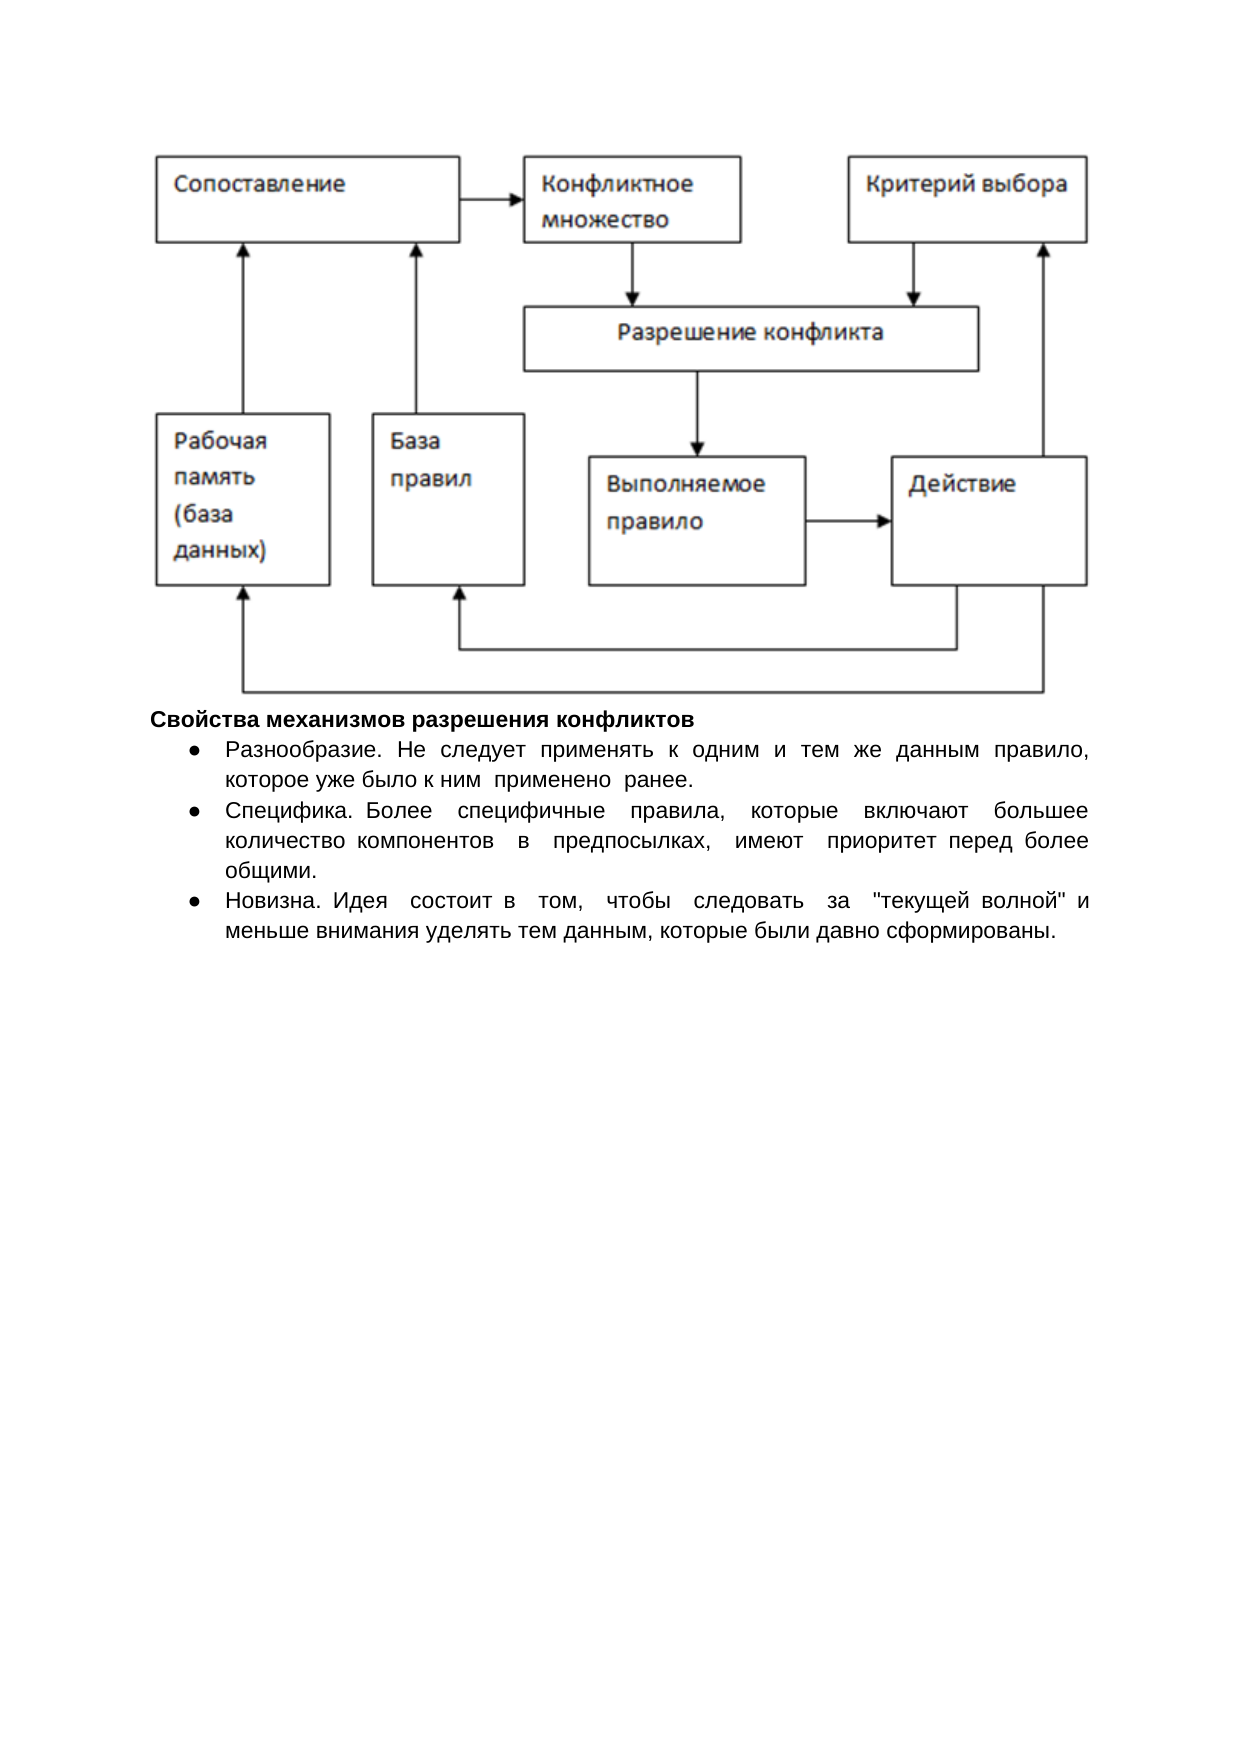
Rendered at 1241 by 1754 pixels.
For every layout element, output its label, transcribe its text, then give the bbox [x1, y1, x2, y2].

list Разнообразие. Не следует применять к одним и тем же данным правило, которое уже было к ним применено ранее. [187, 736, 1090, 793]
picture [150, 150, 1091, 702]
list Специфика. Более специфичные правила, которые включают большее количество компонентов в предпосылках, имеют приоритет перед более общими. [187, 797, 1090, 883]
list Новизна. Идея состоит в том, чтобы следовать за "текущей волной" и меньше внимания уделять тем данным, которые были давно сформированы. [187, 887, 1090, 944]
text Свойства механизмов разрешения конфликтов [150, 706, 1090, 732]
